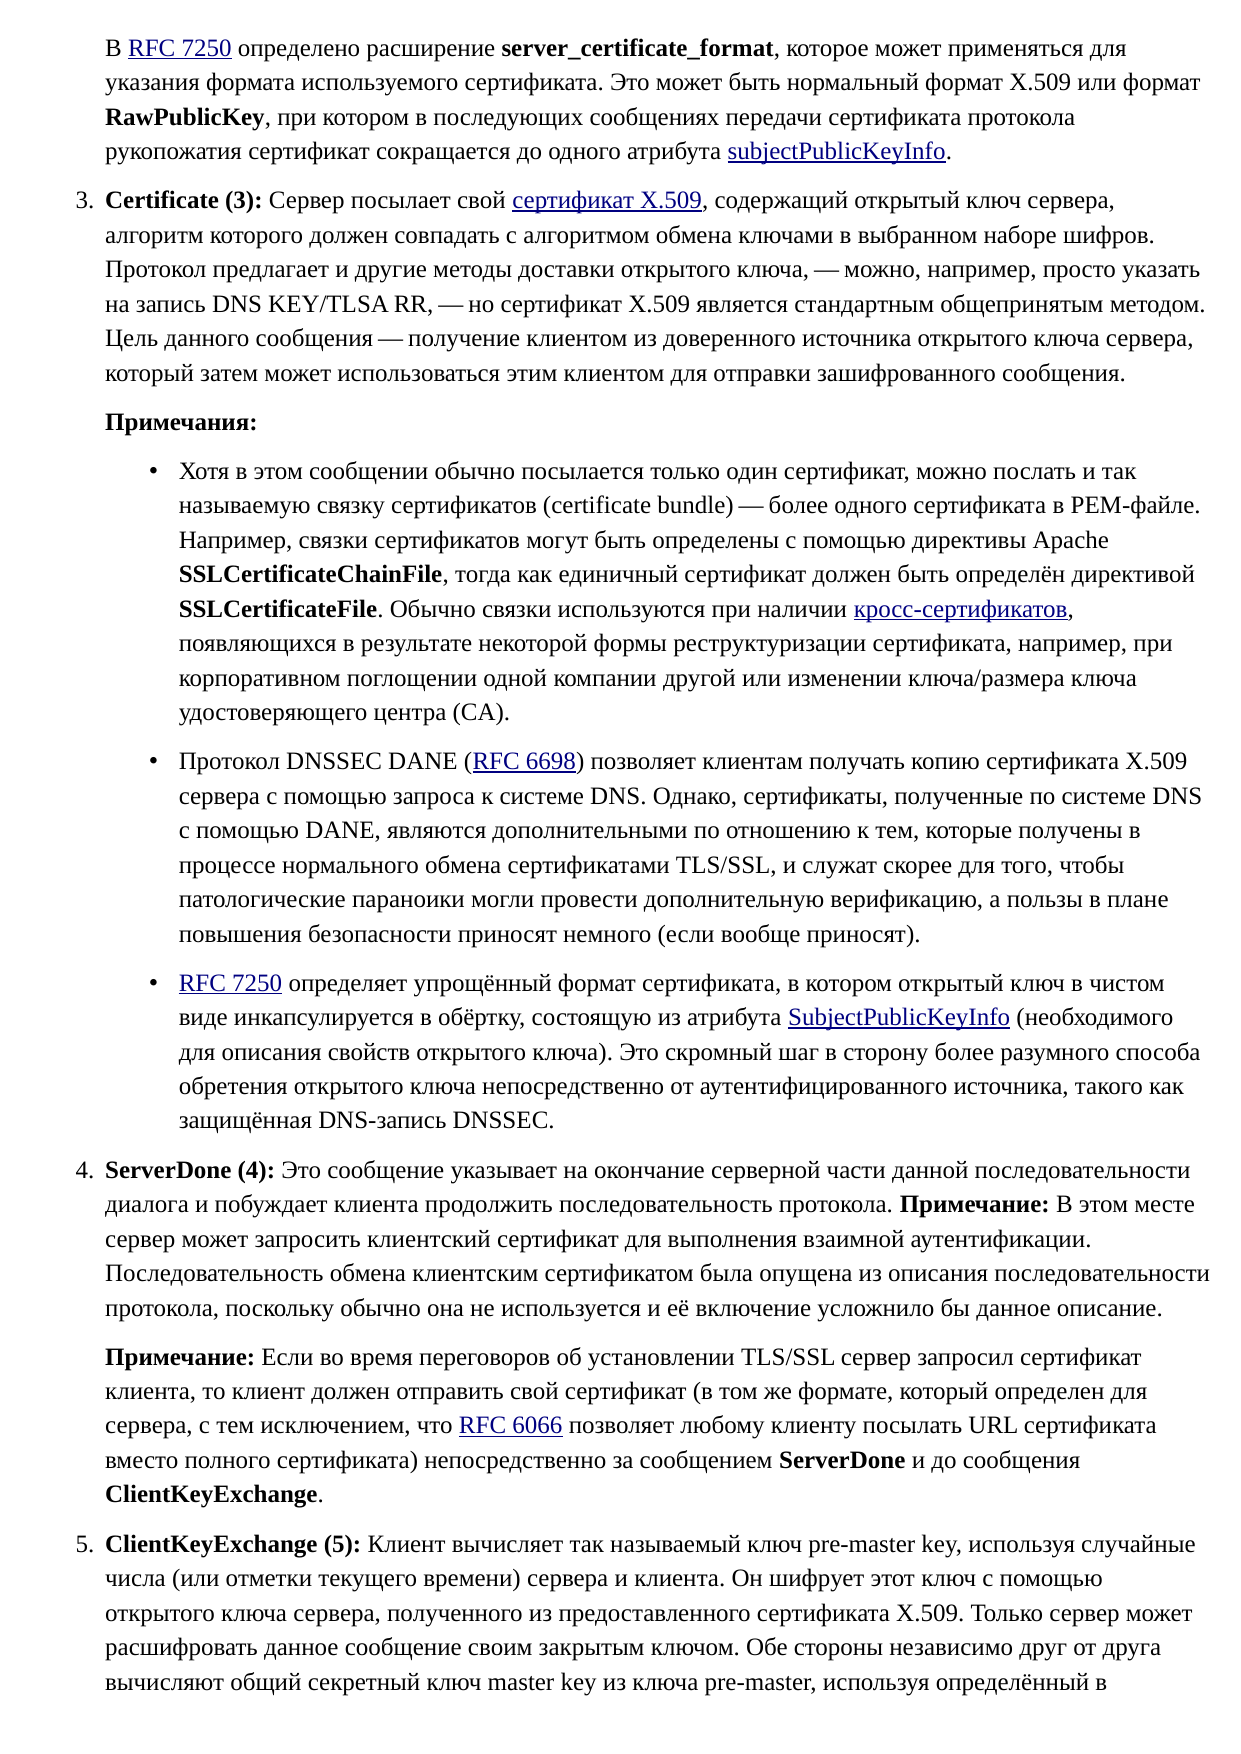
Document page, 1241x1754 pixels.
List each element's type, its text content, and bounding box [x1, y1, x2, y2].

list Протокол DNSSEC DANE (RFC 6698) позволяет клиентам получать копию сертификата X.509 сервера с помощью запроса к системе DNS. Однако, сертификаты, полученные по системе DNS с помощью DANE, являются дополнительными по отношению к тем, которые получены в процессе нормального обмена сертификатами TLS/SSL, и служат скорее для того, чтобы патологические параноики могли провести дополнительную верификацию, а пользы в плане повышения безопасности приносят немного (если вообще приносят). [149, 746, 1212, 947]
list RFC 7250 определяет упрощённый формат сертификата, в котором открытый ключ в чистом виде инкапсулируется в обёртку, состоящую из атрибута SubjectPublicKeyInfo (необходимого для описания свойств открытого ключа). Это скромный шаг в сторону более разумного способа обретения открытого ключа непосредственно от аутентифицированного источника, такого как защищённая DNS-запись DNSSEC. [149, 968, 1212, 1134]
list Хотя в этом сообщении обычно посылается только один сертификат, можно послать и так называемую связку сертификатов (certificate bundle) — более одного сертификата в PEM-файле. Например, связки сертификатов могут быть определены с помощью директивы Apache SSLCertificateChainFile, тогда как единичный сертификат должен быть определён директивой SSLCertificateFile. Обычно связки используются при наличии кросс-сертификатов, появляющихся в результате некоторой формы реструктуризации сертификата, например, при корпоративном поглощении одной компании другой или изменении ключа/размера ключа удостоверяющего центра (CA). [149, 456, 1212, 726]
list ClientKeyExchange (5): Клиент вычисляет так называемый ключ pre-master key, используя случайные числа (или отметки текущего времени) сервера и клиента. Он шифрует этот ключ с помощью открытого ключа сервера, полученного из предоставленного сертификата X.509. Только сервер может расшифровать данное сообщение своим закрытым ключом. Обе стороны независимо друг от друга вычисляют общий секретный ключ master key из ключа pre-master, используя определённый в [75, 1529, 1212, 1695]
list Примечание: Если во время переговоров об установлении TLS/SSL сервер запросил сертификат клиента, то клиент должен отправить свой сертификат (в том же формате, который определен для сервера, с тем исключением, что RFC 6066 позволяет любому клиенту посылать URL сертификата вместо полного сертификата) непосредственно за сообщением ServerDone и до сообщения ClientKeyExchange. [75, 1342, 1212, 1508]
list ServerDone (4): Это сообщение указывает на окончание серверной части данной последовательности диалога и побуждает клиента продолжить последовательность протокола. Примечание: В этом месте сервер может запросить клиентский сертификат для выполнения взаимной аутентификации. Последовательность обмена клиентским сертификатом была опущена из описания последовательности протокола, поскольку обычно она не используется и её включение усложнило бы данное описание. [75, 1155, 1212, 1321]
list Примечания: [75, 407, 1212, 436]
list Certificate (3): Сервер посылает свой сертификат X.509, содержащий открытый ключ сервера, алгоритм которого должен совпадать с алгоритмом обмена ключами в выбранном наборе шифров. Протокол предлагает и другие методы доставки открытого ключа, — можно, например, просто указать на запись DNS KEY/TLSA RR, — но сертификат X.509 является стандартным общепринятым методом. Цель данного сообщения — получение клиентом из доверенного источника открытого ключа сервера, который затем может использоваться этим клиентом для отправки зашифрованного сообщения. [75, 185, 1212, 386]
list В RFC 7250 определено расширение server_certificate_format, которое может применяться для указания формата используемого сертификата. Это может быть нормальный формат X.509 или формат RawPublicKey, при котором в последующих сообщениях передачи сертификата протокола рукопожатия сертификат сокращается до одного атрибута subjectPublicKeyInfo. [75, 33, 1212, 165]
